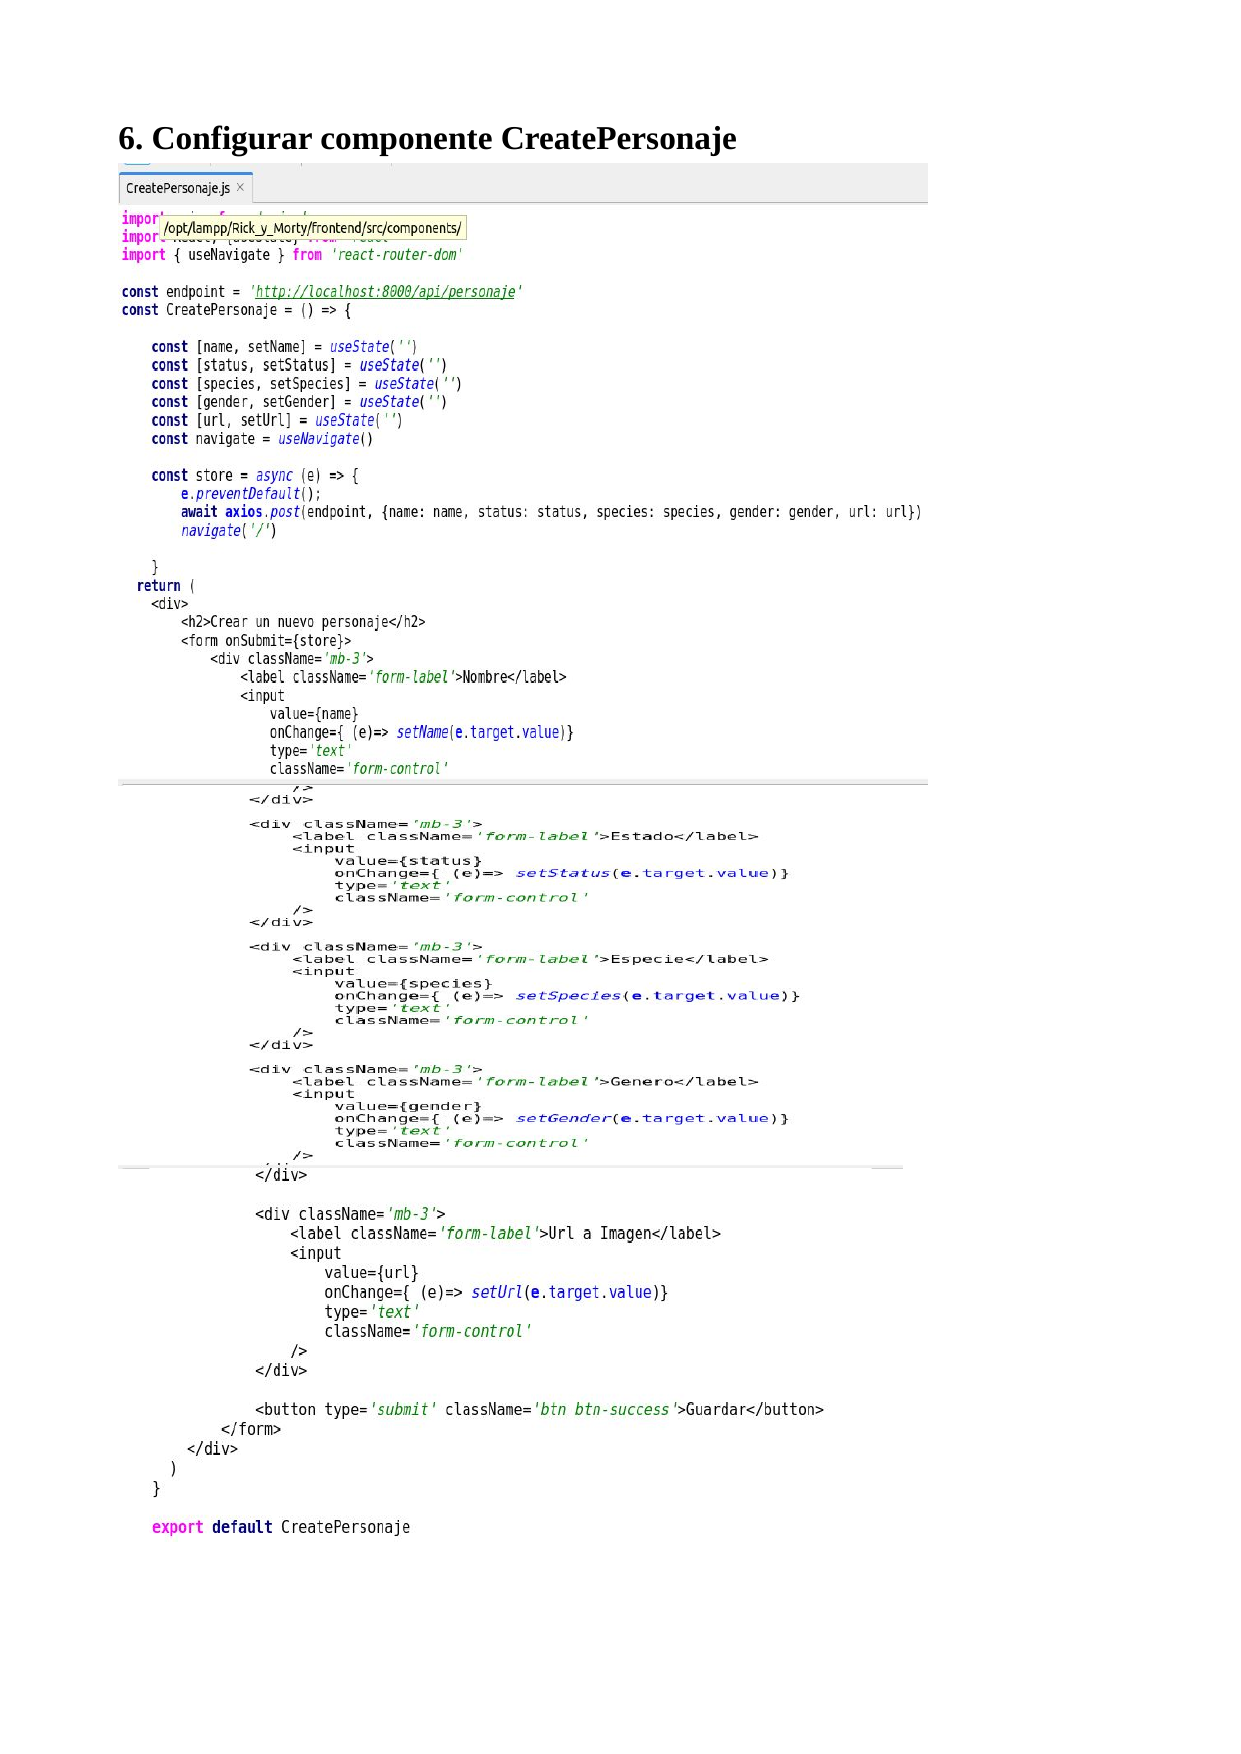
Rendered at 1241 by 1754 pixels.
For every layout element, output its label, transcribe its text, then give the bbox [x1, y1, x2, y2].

picture [118, 163, 928, 1542]
subtitle 6. Configurar componente CreatePersonaje [118, 118, 1122, 156]
